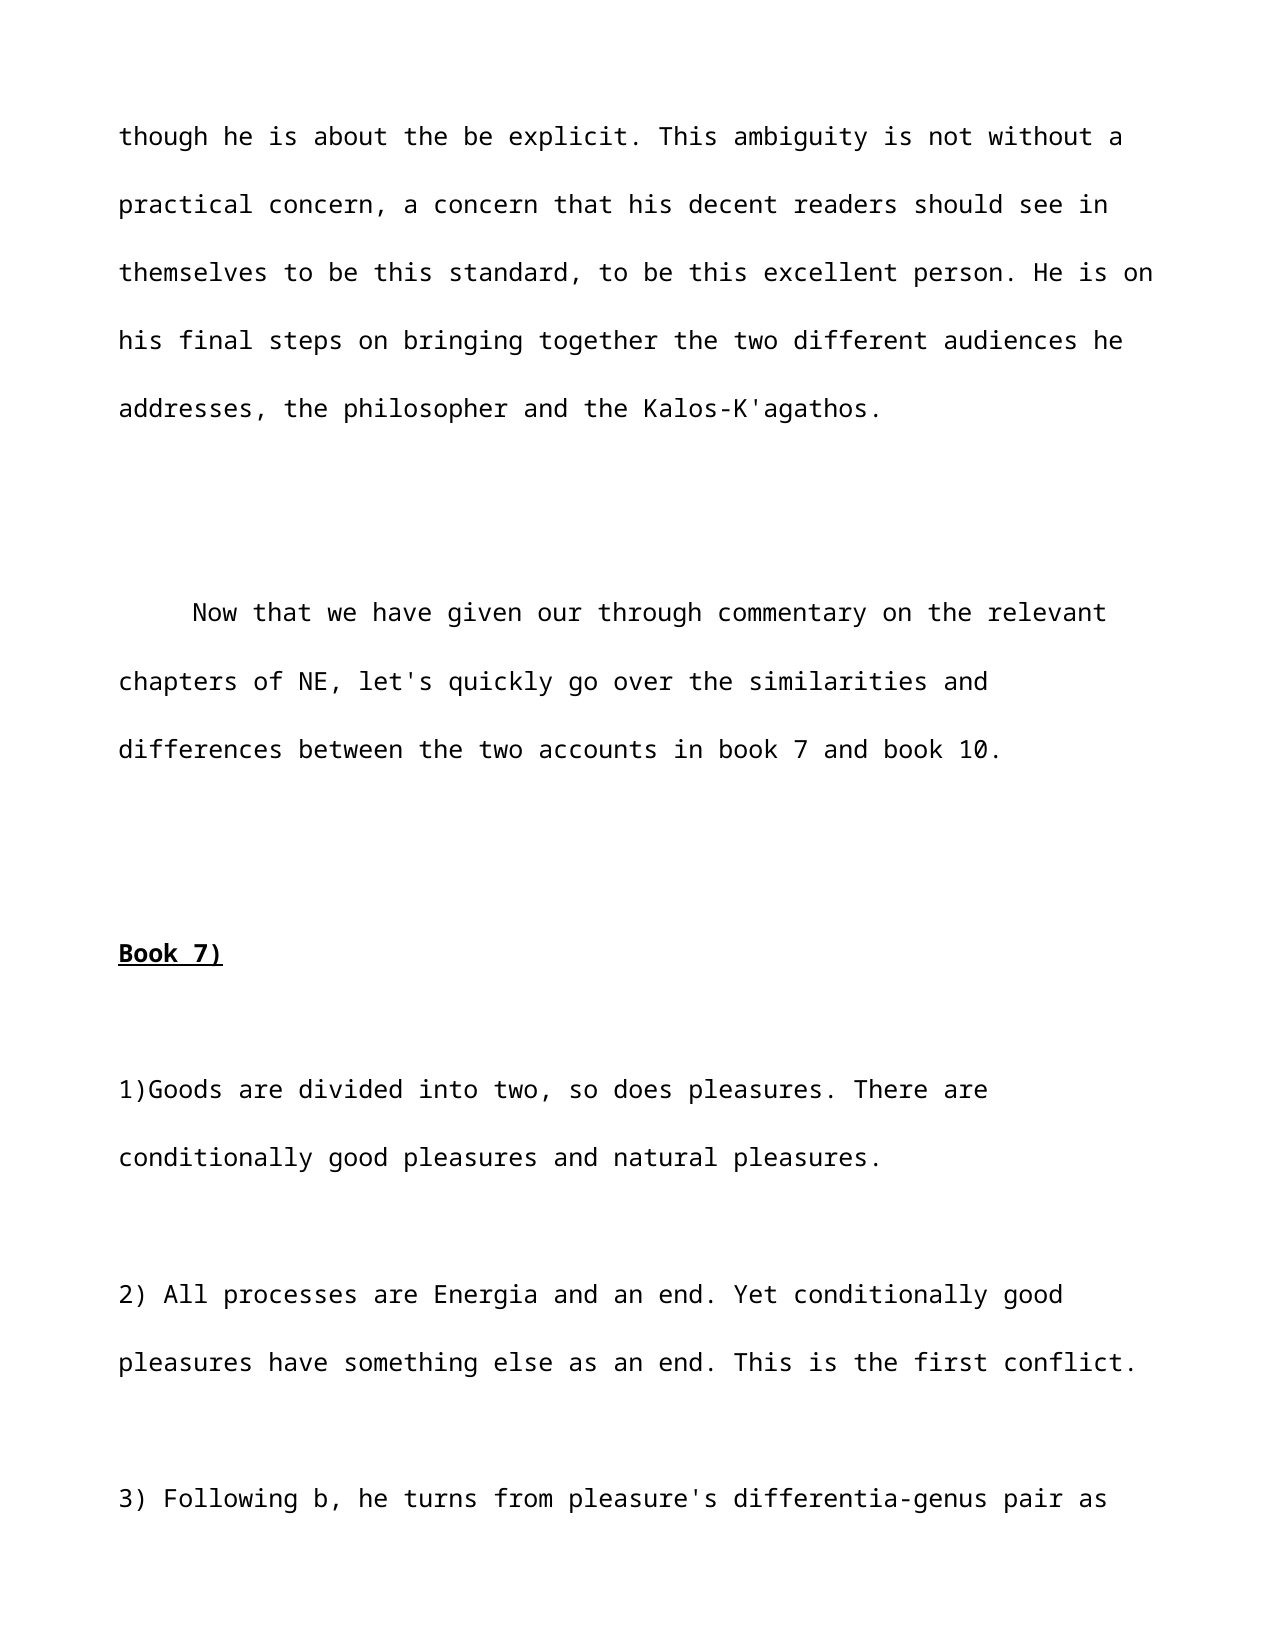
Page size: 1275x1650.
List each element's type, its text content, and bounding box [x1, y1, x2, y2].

text though he is about the be explicit. This ambiguity is not without a practical concern, a concern that his decent readers should see in themselves to be this standard, to be this excellent person. He is on his final steps on bringing together the two different audiences he addresses, the philosopher and the Kalos-K'agathos. [118, 118, 1157, 425]
text Now that we have given our through commentary on the relevant chapters of NE, let's quickly go over the similarities and differences between the two accounts in book 7 and book 10. [118, 595, 1157, 765]
text 3) Following b, he turns from pleasure's differentia-genus pair as [118, 1481, 1157, 1515]
text 1)Goods are divided into two, so does pleasures. There are conditionally good pleasures and natural pleasures. [118, 1072, 1157, 1174]
text 2) All processes are Energia and an end. Yet conditionally good pleasures have something else as an end. This is the first conflict. [118, 1276, 1157, 1378]
text Book 7) [118, 936, 1157, 970]
